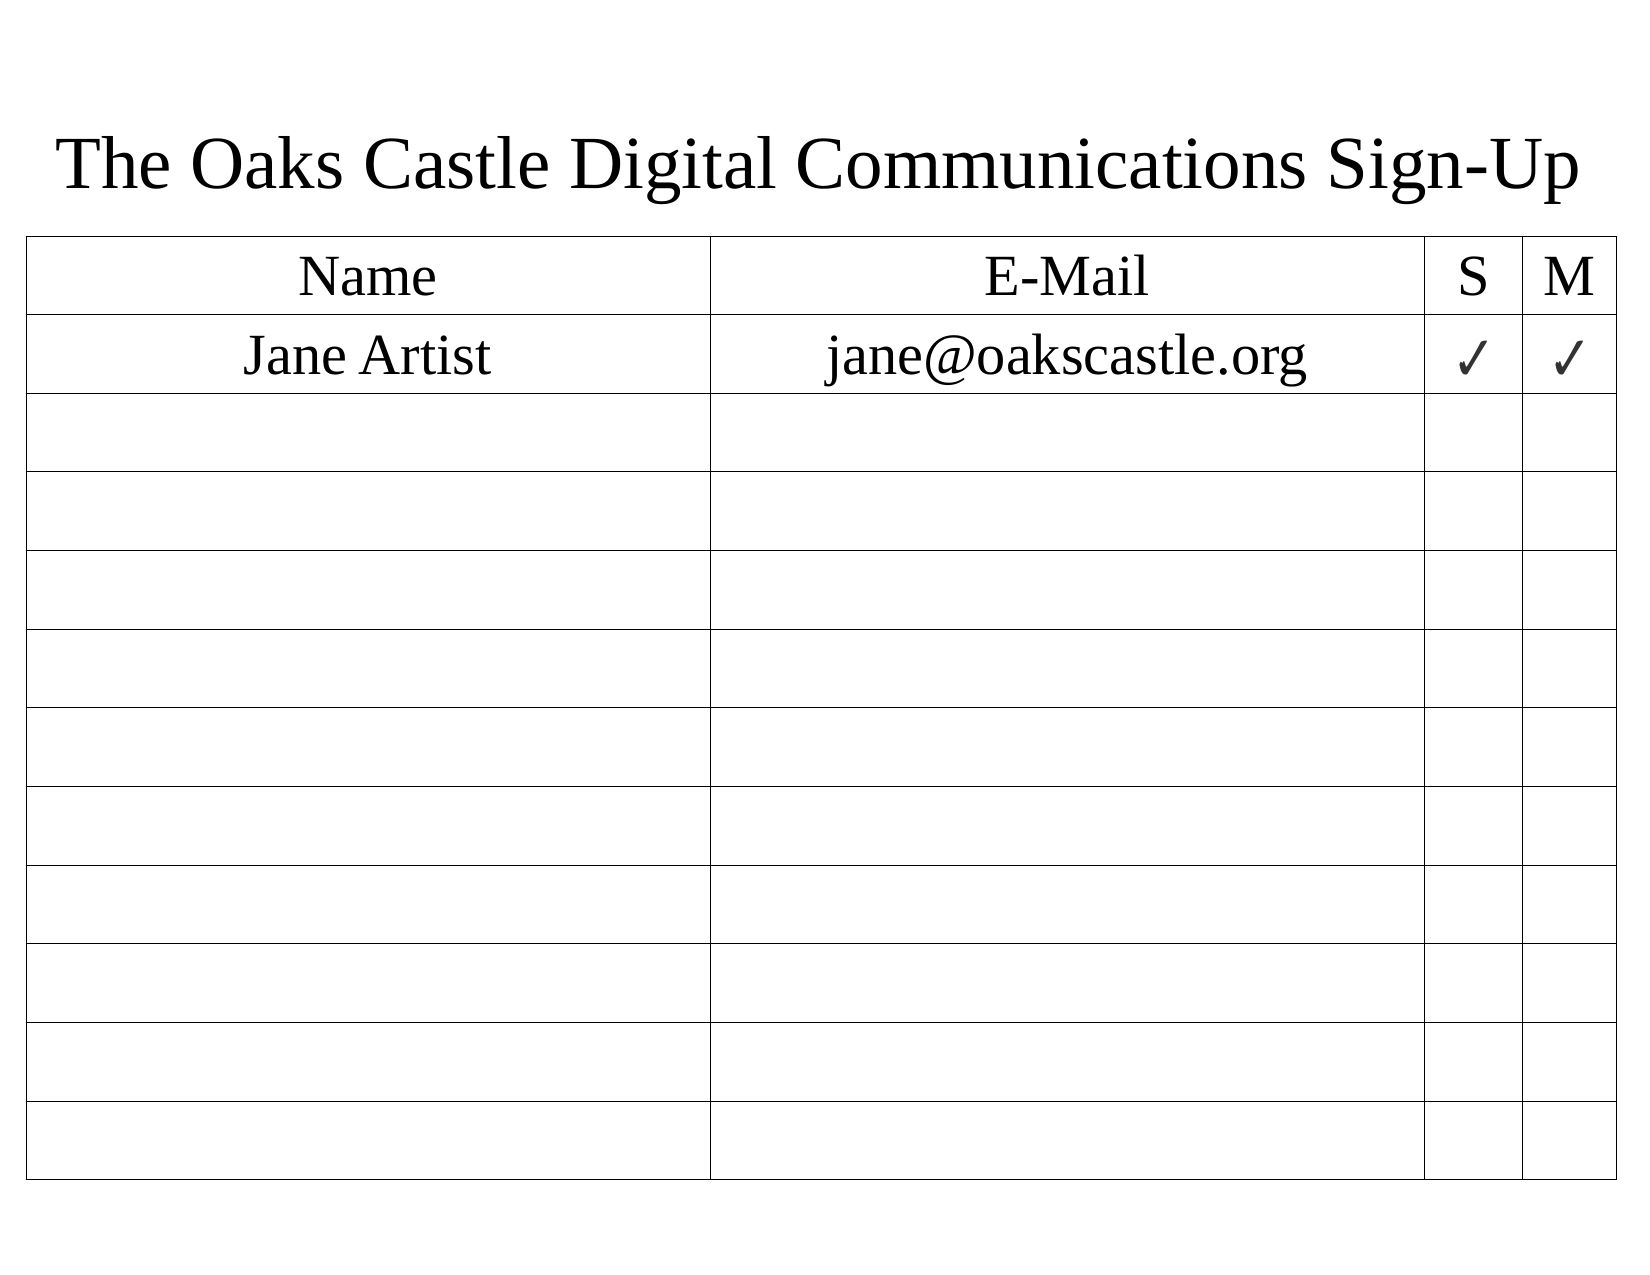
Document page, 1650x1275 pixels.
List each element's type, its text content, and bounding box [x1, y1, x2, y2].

table_cell jane@oakscastle.org [711, 315, 1424, 393]
table_cell [27, 394, 710, 471]
table_cell [1523, 944, 1616, 1022]
table_cell [711, 1102, 1424, 1179]
table_cell [711, 1023, 1424, 1101]
table_cell [27, 866, 710, 943]
table_cell [27, 630, 710, 707]
table_cell [711, 866, 1424, 943]
table_cell [27, 551, 710, 629]
table_cell [1523, 1023, 1616, 1101]
table_cell [711, 472, 1424, 550]
table_cell [1425, 708, 1522, 786]
table_cell [711, 708, 1424, 786]
table_header S [1425, 237, 1522, 314]
table_cell [1523, 1102, 1616, 1179]
table_cell Jane Artist [27, 315, 710, 393]
table_cell [1425, 944, 1522, 1022]
table_cell [1523, 630, 1616, 707]
table_cell [1523, 551, 1616, 629]
table_cell [1523, 394, 1616, 471]
table_cell [711, 394, 1424, 471]
table_cell [1523, 787, 1616, 865]
table_cell [1425, 1023, 1522, 1101]
table_cell [1523, 472, 1616, 550]
table_cell [1425, 1102, 1522, 1179]
table_header M [1523, 237, 1616, 314]
table_cell [27, 472, 710, 550]
table_cell ✔ [1523, 315, 1616, 393]
table_cell ✔ [1425, 315, 1522, 393]
table_cell [1523, 708, 1616, 786]
table_cell [711, 787, 1424, 865]
table_cell [27, 1102, 710, 1179]
table_header E-Mail [711, 237, 1424, 314]
table_cell [27, 787, 710, 865]
table_cell [1425, 866, 1522, 943]
table_header Name [27, 237, 710, 314]
table_cell [1425, 472, 1522, 550]
table_cell [711, 630, 1424, 707]
text The Oaks Castle Digital Communications Sign-Up [26, 118, 1611, 204]
table_cell [27, 1023, 710, 1101]
table_cell [1425, 551, 1522, 629]
table_cell [711, 944, 1424, 1022]
table_cell [1523, 866, 1616, 943]
table_cell [1425, 394, 1522, 471]
table_cell [1425, 630, 1522, 707]
table_cell [27, 708, 710, 786]
table_cell [711, 551, 1424, 629]
table_cell [1425, 787, 1522, 865]
table_cell [27, 944, 710, 1022]
